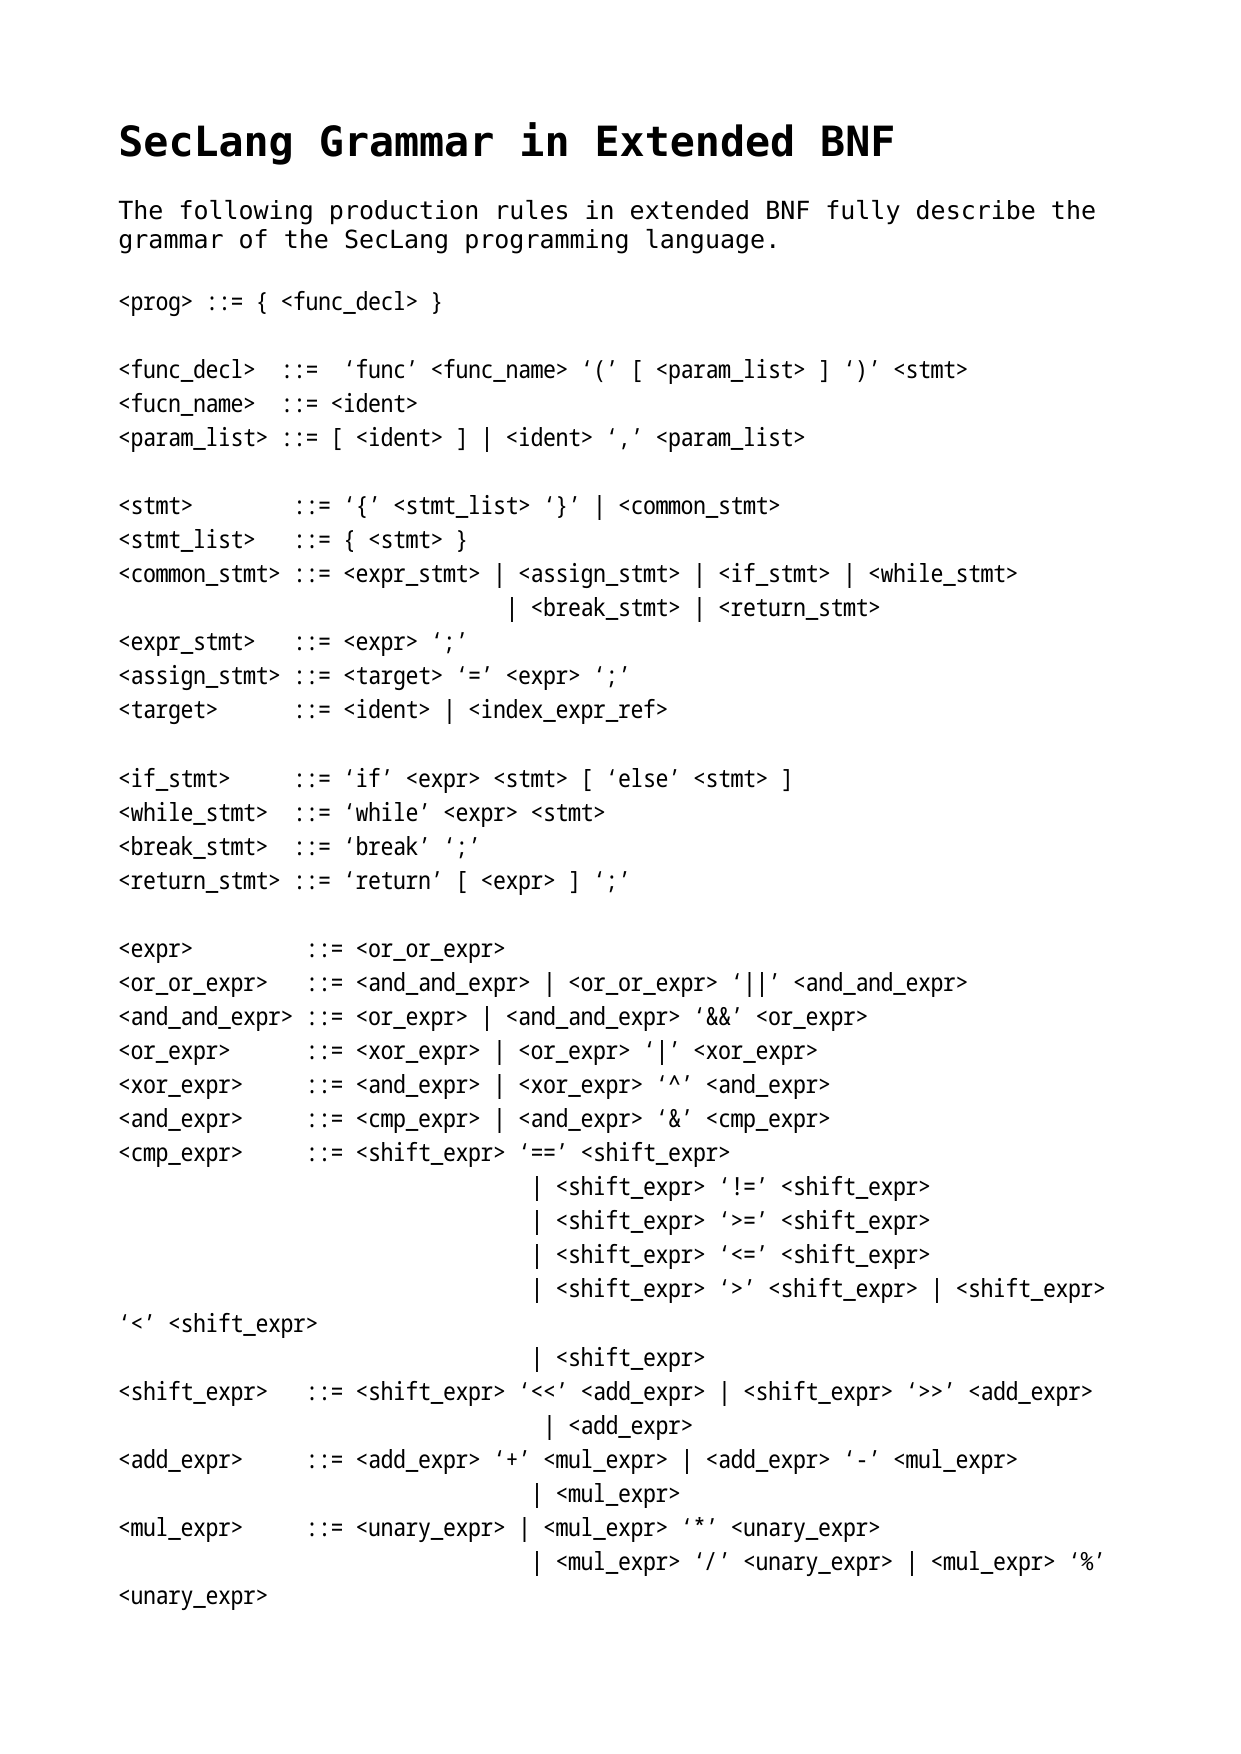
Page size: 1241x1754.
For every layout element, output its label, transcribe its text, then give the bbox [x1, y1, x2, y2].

text | <break_stmt> | <return_stmt> [118, 590, 1122, 624]
text | <shift_expr> ‘!=’ <shift_expr> [118, 1169, 1122, 1203]
text <target> ::= <ident> | <index_expr_ref> [118, 692, 1122, 726]
text <return_stmt> ::= ‘return’ [ <expr> ] ‘;’ [118, 862, 1122, 896]
text SecLang Grammar in Extended BNF [118, 118, 1122, 167]
text | <shift_expr> ‘<=’ <shift_expr> [118, 1237, 1122, 1271]
text <param_list> ::= [ <ident> ] | <ident> ‘,’ <param_list> [118, 419, 1122, 454]
text <cmp_expr> ::= <shift_expr> ‘==’ <shift_expr> [118, 1135, 1122, 1169]
text <or_expr> ::= <xor_expr> | <or_expr> ‘|’ <xor_expr> [118, 1033, 1122, 1067]
text <and_expr> ::= <cmp_expr> | <and_expr> ‘&’ <cmp_expr> [118, 1101, 1122, 1135]
text <stmt_list> ::= { <stmt> } [118, 522, 1122, 556]
text <mul_expr> ::= <unary_expr> | <mul_expr> ‘*’ <unary_expr> [118, 1509, 1122, 1544]
text <expr> ::= <or_or_expr> [118, 931, 1122, 964]
text <fucn_name> ::= <ident> [118, 386, 1122, 419]
text <add_expr> ::= <add_expr> ‘+’ <mul_expr> | <add_expr> ‘-’ <mul_expr> [118, 1441, 1122, 1476]
text | <mul_expr> ‘/’ <unary_expr> | <mul_expr> ‘%’ <unary_expr> [118, 1544, 1122, 1612]
text | <shift_expr> ‘>=’ <shift_expr> [118, 1203, 1122, 1237]
text <break_stmt> ::= ‘break’ ‘;’ [118, 828, 1122, 862]
text <if_stmt> ::= ‘if’ <expr> <stmt> [ ‘else’ <stmt> ] [118, 760, 1122, 794]
text <func_decl> ::= ‘func’ <func_name> ‘(’ [ <param_list> ] ‘)’ <stmt> [118, 351, 1122, 386]
text | <shift_expr> [118, 1339, 1122, 1373]
text <and_and_expr> ::= <or_expr> | <and_and_expr> ‘&&’ <or_expr> [118, 999, 1122, 1033]
text <prog> ::= { <func_decl> } [118, 283, 1122, 317]
text <assign_stmt> ::= <target> ‘=’ <expr> ‘;’ [118, 658, 1122, 692]
text The following production rules in extended BNF fully describe the grammar of the SecLang programming language. [118, 196, 1122, 254]
text | <add_expr> [118, 1407, 1122, 1441]
text <expr_stmt> ::= <expr> ‘;’ [118, 624, 1122, 658]
text | <shift_expr> ‘>’ <shift_expr> | <shift_expr> ‘<’ <shift_expr> [118, 1271, 1122, 1339]
text <shift_expr> ::= <shift_expr> ‘<<’ <add_expr> | <shift_expr> ‘>>’ <add_expr> [118, 1373, 1122, 1407]
text <or_or_expr> ::= <and_and_expr> | <or_or_expr> ‘||’ <and_and_expr> [118, 964, 1122, 999]
text <stmt> ::= ‘{’ <stmt_list> ‘}’ | <common_stmt> [118, 488, 1122, 522]
text <common_stmt> ::= <expr_stmt> | <assign_stmt> | <if_stmt> | <while_stmt> [118, 556, 1122, 590]
text | <mul_expr> [118, 1476, 1122, 1509]
text <while_stmt> ::= ‘while’ <expr> <stmt> [118, 794, 1122, 828]
text <xor_expr> ::= <and_expr> | <xor_expr> ‘^’ <and_expr> [118, 1067, 1122, 1101]
